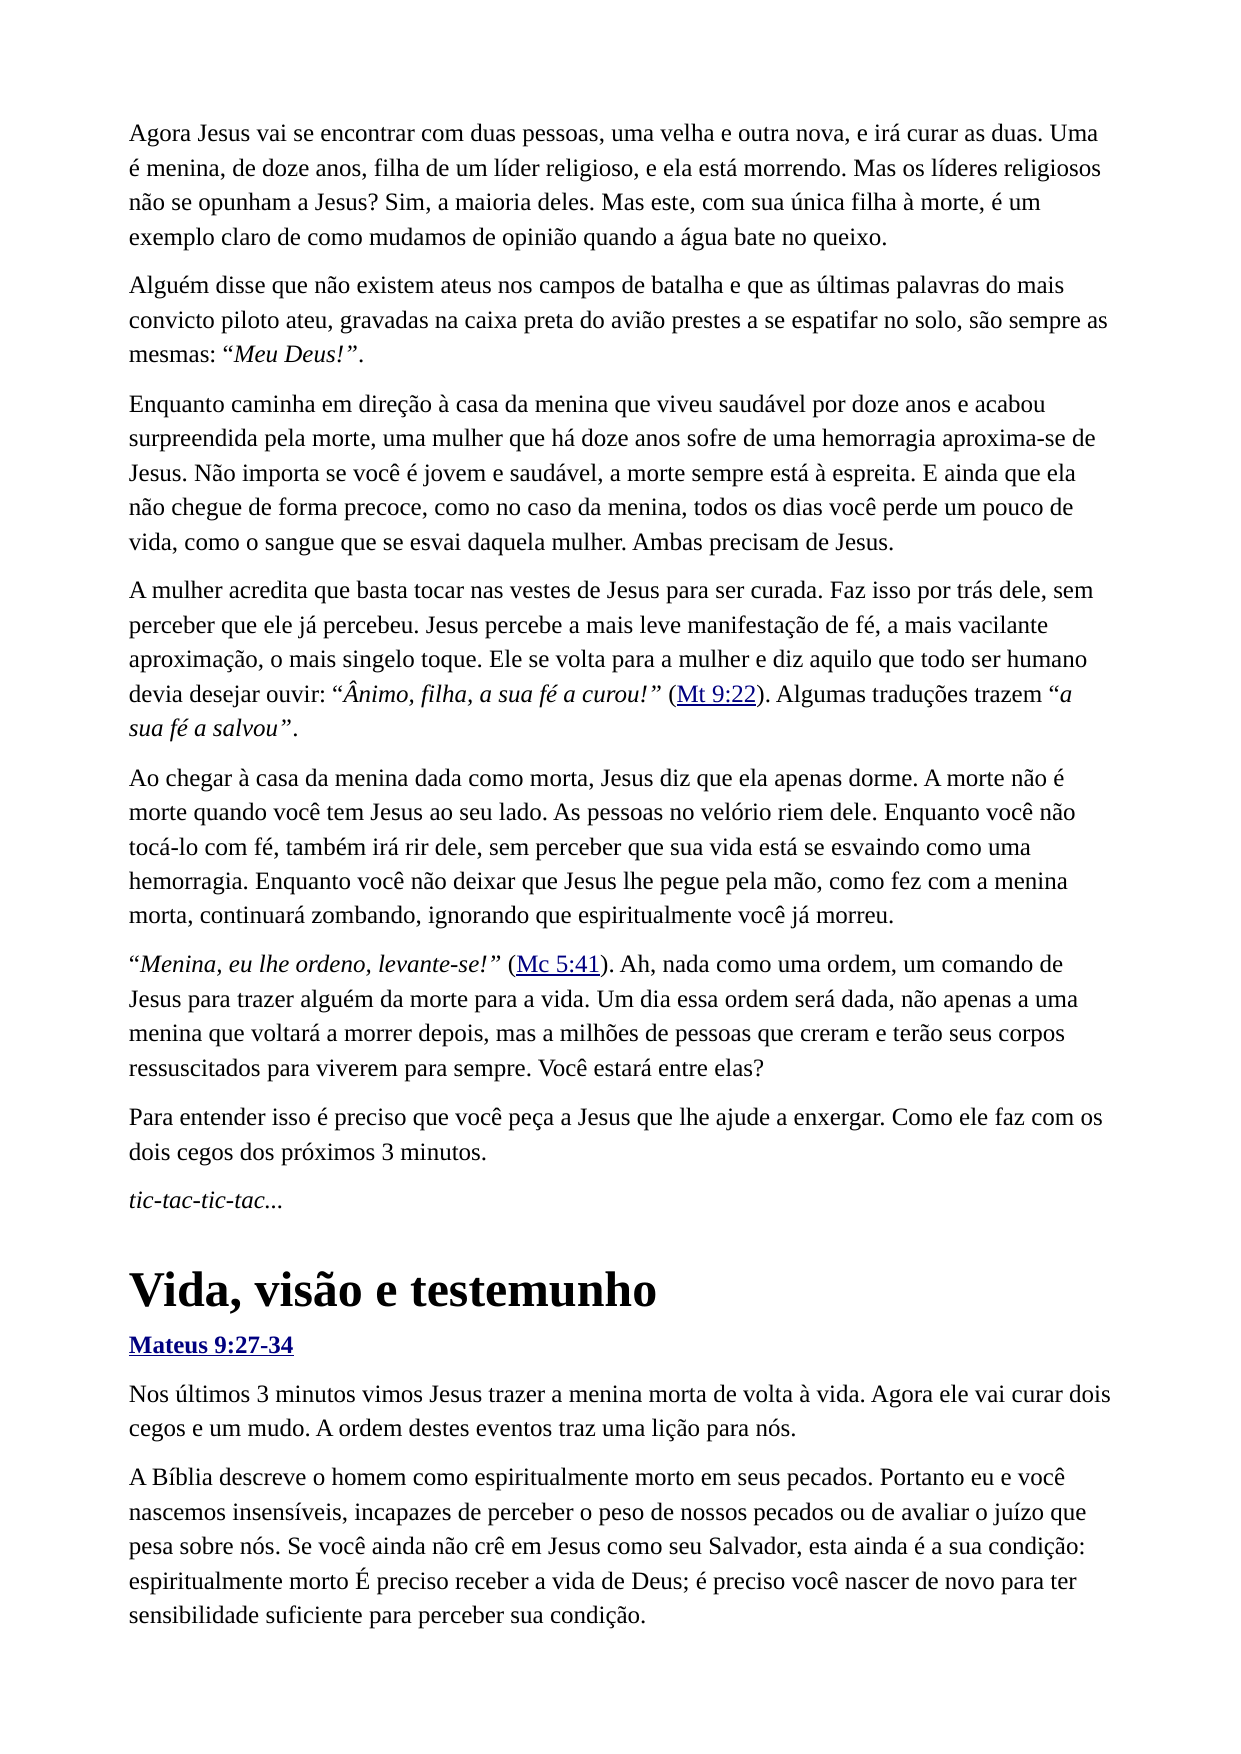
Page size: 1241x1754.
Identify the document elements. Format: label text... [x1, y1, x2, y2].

text Alguém disse que não existem ateus nos campos de batalha e que as últimas palavras do mais convicto piloto ateu, gravadas na caixa preta do avião prestes a se espatifar no solo, são sempre as mesmas: “Meu Deus!”. [129, 271, 1111, 368]
text “Menina, eu lhe ordeno, levante-se!” (Mc 5:41). Ah, nada como uma ordem, um comando de Jesus para trazer alguém da morte para a vida. Um dia essa ordem será dada, não apenas a uma menina que voltará a morrer depois, mas a milhões de pessoas que creram e terão seus corpos ressuscitados para viverem para sempre. Você estará entre elas? [129, 949, 1111, 1082]
text A Bíblia descreve o homem como espiritualmente morto em seus pecados. Portanto eu e você nascemos insensíveis, incapazes de perceber o peso de nossos pecados ou de avaliar o juízo que pesa sobre nós. Se você ainda não crê em Jesus como seu Salvador, esta ainda é a sua condição: espiritualmente morto É preciso receber a vida de Deus; é preciso você nascer de novo para ter sensibilidade suficiente para perceber sua condição. [129, 1462, 1111, 1629]
text Agora Jesus vai se encontrar com duas pessoas, uma velha e outra nova, e irá curar as duas. Uma é menina, de doze anos, filha de um líder religioso, e ela está morrendo. Mas os líderes religiosos não se opunham a Jesus? Sim, a maioria deles. Mas este, com sua única filha à morte, é um exemplo claro de como mudamos de opinião quando a água bate no queixo. [129, 118, 1111, 250]
text tic-tac-tic-tac... [129, 1186, 1111, 1214]
text Ao chegar à casa da menina dada como morta, Jesus diz que ela apenas dorme. A morte não é morte quando você tem Jesus ao seu lado. As pessoas no velório riem dele. Enquanto você não tocá-lo com fé, também irá rir dele, sem perceber que sua vida está se esvaindo como uma hemorragia. Enquanto você não deixar que Jesus lhe pegue pela mão, como fez com a menina morta, continuará zombando, ignorando que espiritualmente você já morreu. [129, 763, 1111, 929]
text Nos últimos 3 minutos vimos Jesus trazer a menina morta de volta à vida. Agora ele vai curar dois cegos e um mudo. A ordem destes eventos traz uma lição para nós. [129, 1379, 1111, 1442]
text A mulher acredita que basta tocar nas vestes de Jesus para ser curada. Faz isso por trás dele, sem perceber que ele já percebeu. Jesus percebe a mais leve manifestação de fé, a mais vacilante aproximação, o mais singelo toque. Ele se volta para a mulher e diz aquilo que todo ser humano devia desejar ouvir: “Ânimo, filha, a sua fé a curou!” (Mt 9:22). Algumas traduções trazem “a sua fé a salvou”. [129, 576, 1111, 742]
text Mateus 9:27-34 [129, 1330, 1111, 1358]
text Enquanto caminha em direção à casa da menina que viveu saudável por doze anos e acabou surpreendida pela morte, uma mulher que há doze anos sofre de uma hemorragia aproxima-se de Jesus. Não importa se você é jovem e saudável, a morte sempre está à espreita. E ainda que ela não chegue de forma precoce, como no caso da menina, todos os dias você perde um pouco de vida, como o sangue que se esvai daquela mulher. Ambas precisam de Jesus. [129, 389, 1111, 555]
text Para entender isso é preciso que você peça a Jesus que lhe ajude a enxergar. Como ele faz com os dois cegos dos próximos 3 minutos. [129, 1102, 1111, 1165]
subtitle Vida, visão e testemunho [129, 1260, 1111, 1317]
